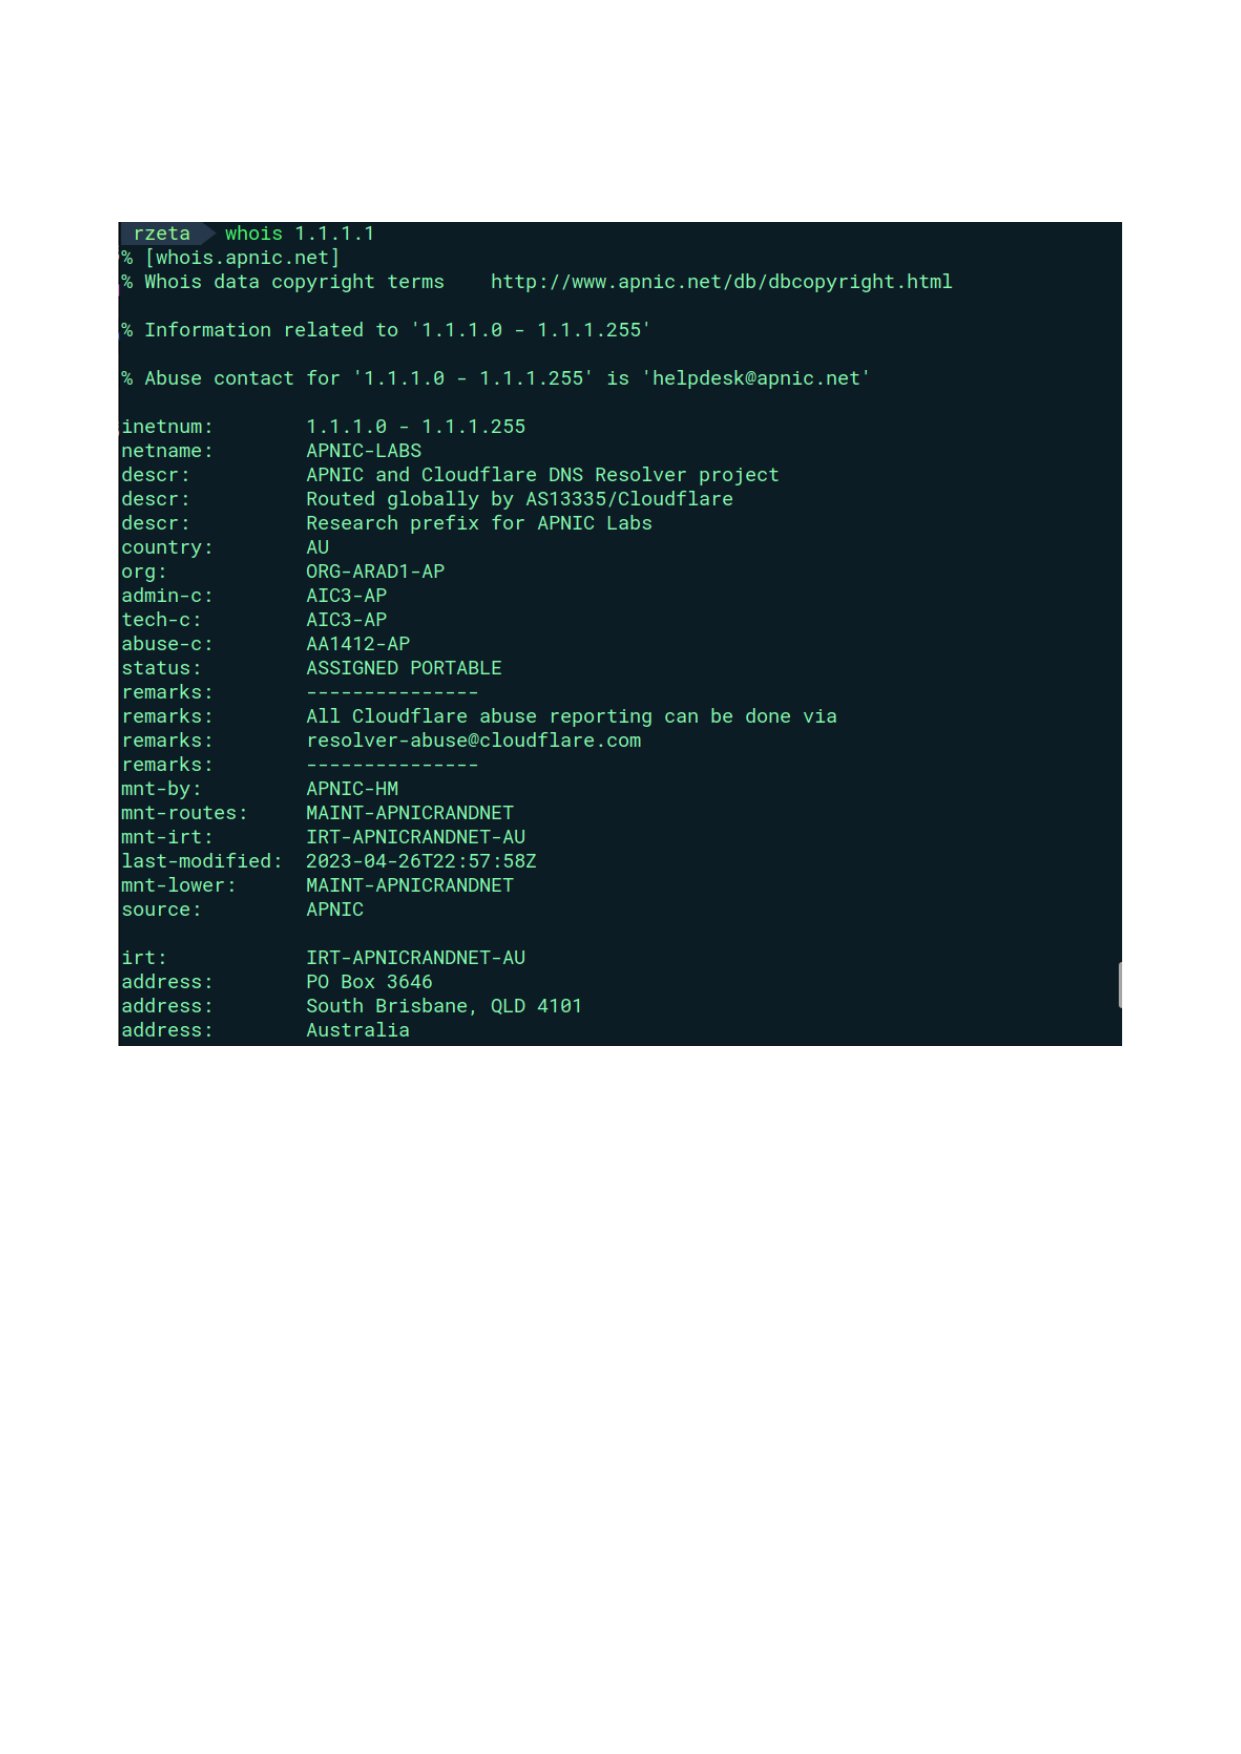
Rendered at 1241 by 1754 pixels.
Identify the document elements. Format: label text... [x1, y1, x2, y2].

text Q11) [118, 118, 1122, 222]
picture [118, 222, 1123, 1046]
